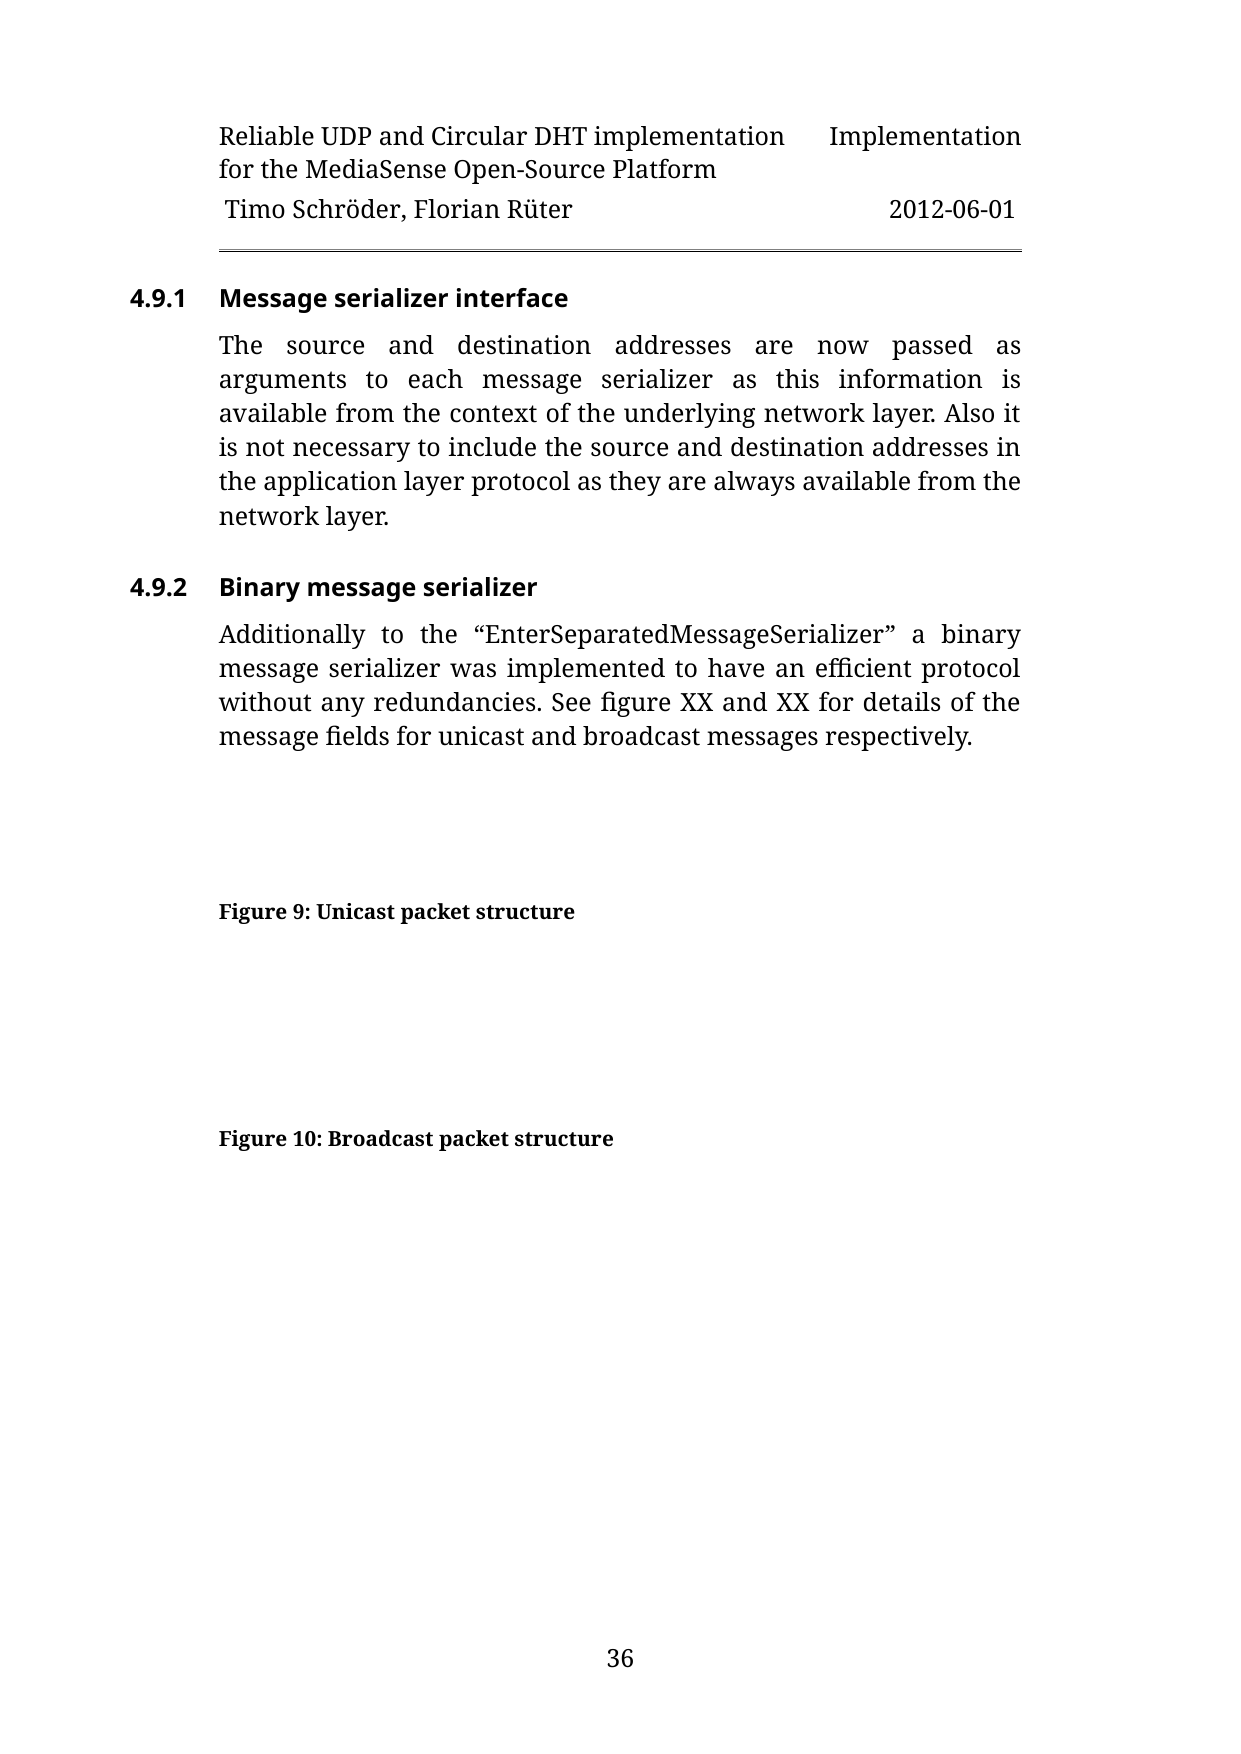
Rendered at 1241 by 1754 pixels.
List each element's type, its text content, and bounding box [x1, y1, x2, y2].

subtitle Binary message serializer [130, 569, 1022, 603]
subtitle Message serializer interface [130, 281, 1022, 315]
text The source and destination addresses are now passed as arguments to each message serializer as this information is available from the context of the underlying network layer. Also it is not necessary to include the source and destination addresses in the application layer protocol as they are always available from the network layer. [218, 328, 1022, 532]
text Additionally to the “EnterSeparatedMessageSerializer” a binary message serializer was implemented to have an efficient protocol without any redundancies. See figure XX and XX for details of the message fields for unicast and broadcast messages respectively. [218, 616, 1022, 753]
text Figure 9: Unicast packet structure [218, 790, 1020, 926]
text Figure 10: Broadcast packet structure [218, 938, 1020, 1153]
